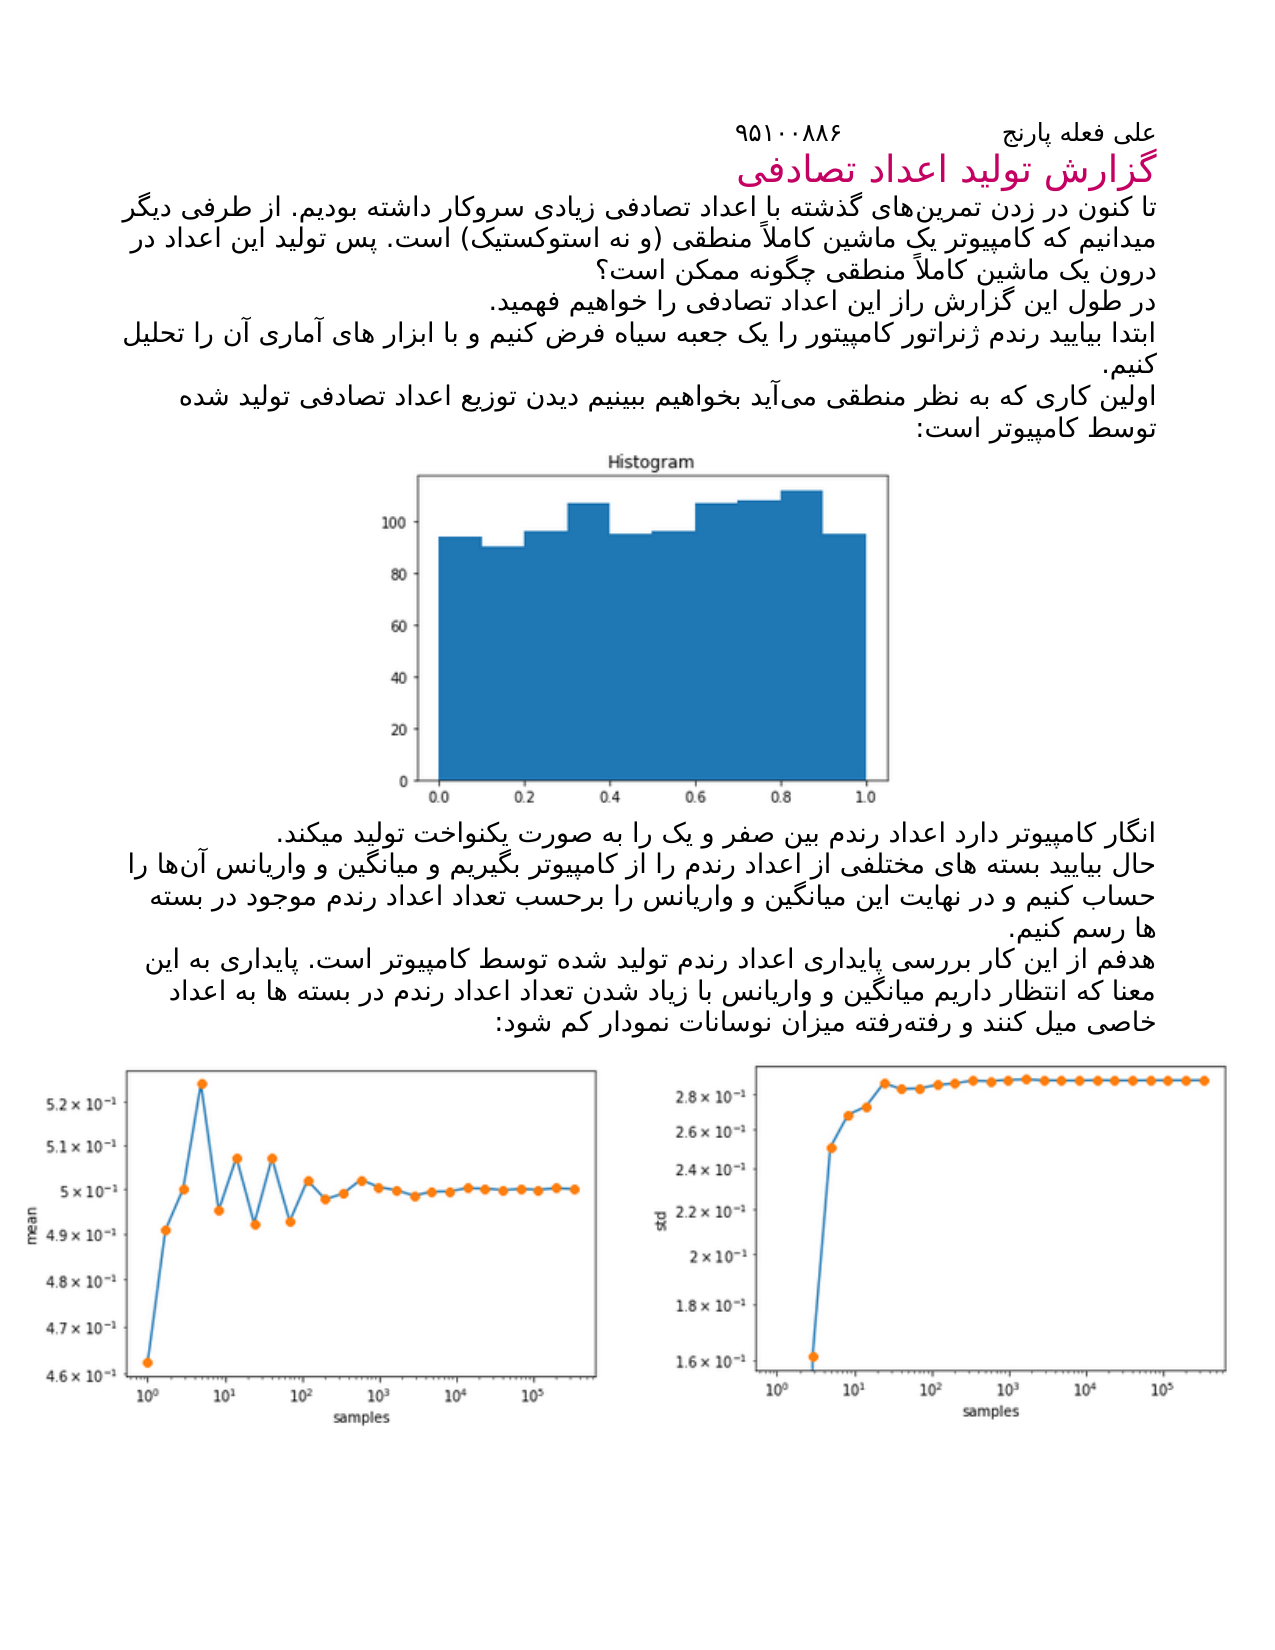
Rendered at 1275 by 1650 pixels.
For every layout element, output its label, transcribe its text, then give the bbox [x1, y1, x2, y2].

picture [634, 1055, 1252, 1445]
text انگار کامپیوتر دارد اعداد رندم بین صفر و یک را به صورت یکنواخت تولید میکند. [118, 817, 1157, 849]
text تا کنون در زدن تمرین‌های گذشته با اعداد تصادفی زیادی سروکار داشته بودیم. از طرفی دیگر میدانیم که کامپیوتر یک ماشین کاملاً منطقی (و نه استوکستیک) است. پس تولید این اعداد در درون یک ماشین کاملاً منطقی چگونه ممکن است؟ [118, 191, 1157, 286]
text علی فعله پارنج ۹۵۱۰۰۸۸۶ [118, 118, 1157, 147]
picture [0, 1061, 627, 1445]
text ابتدا بیایید رندم ژنراتور کامپیتور را یک جعبه سیاه فرض کنیم و با ابزار های آماری آن را تحلیل کنیم. [118, 317, 1157, 380]
text در طول این گزارش راز این اعداد تصادفی را خواهیم فهمید. [118, 286, 1157, 317]
picture [373, 443, 902, 817]
text گزارش تولید اعداد تصادفی [118, 147, 1157, 191]
text حال بیایید بسته های مختلفی از اعداد رندم را از کامپیوتر بگیریم و میانگین و واریانس آن‌ها را حساب کنیم و در نهایت این میانگین و واریانس را برحسب تعداد اعداد رندم موجود در بسته ها رسم کنیم. [118, 849, 1157, 943]
text اولین کاری که به نظر منطقی می‌آید بخواهیم ببینیم دیدن توزیع اعداد تصادفی تولید شده توسط کامپیوتر است: [118, 380, 1157, 443]
text هدفم از این کار بررسی پایداری اعداد رندم تولید شده توسط کامپیوتر است. پایداری به این معنا که انتظار داریم میانگین و واریانس با زیاد شدن تعداد اعداد رندم در بسته ها به اعداد خاصی میل کنند و رفته‌رفته میزان نوسانات نمودار کم شود: [118, 943, 1157, 1038]
